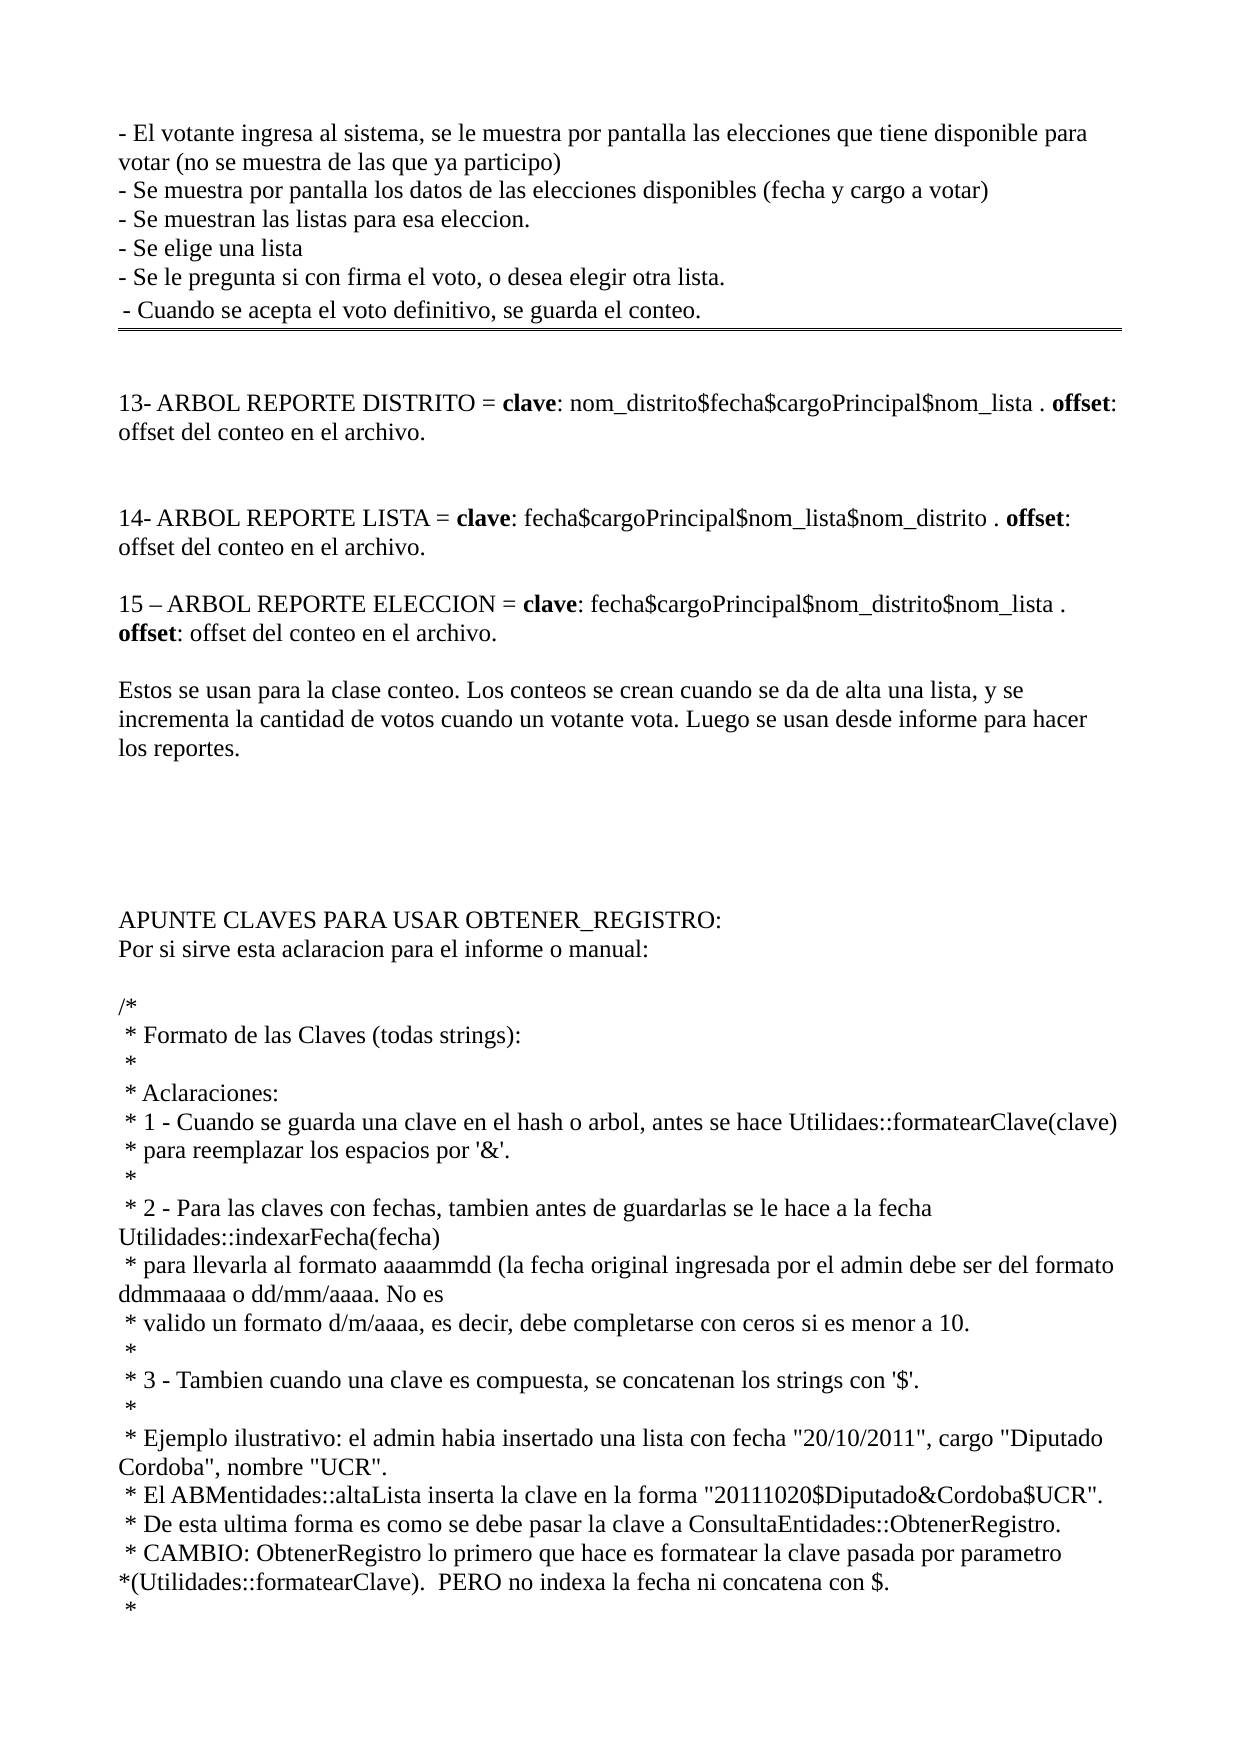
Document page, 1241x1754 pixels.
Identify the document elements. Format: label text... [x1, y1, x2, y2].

text Por si sirve esta aclaracion para el informe o manual: [118, 934, 1122, 963]
text - Cuando se acepta el voto definitivo, se guarda el conteo. [118, 291, 1122, 328]
text 14- ARBOL REPORTE LISTA = clave: fecha$cargoPrincipal$nom_lista$nom_distrito . offset: offset del conteo en el archivo. [118, 503, 1122, 560]
text - El votante ingresa al sistema, se le muestra por pantalla las elecciones que tiene disponible para votar (no se muestra de las que ya participo) [118, 118, 1122, 176]
text 15 – ARBOL REPORTE ELECCION = clave: fecha$cargoPrincipal$nom_distrito$nom_lista . offset: offset del conteo en el archivo. [118, 589, 1122, 647]
text 13- ARBOL REPORTE DISTRITO = clave: nom_distrito$fecha$cargoPrincipal$nom_lista . offset: offset del conteo en el archivo. [118, 388, 1122, 445]
text - Se muestra por pantalla los datos de las elecciones disponibles (fecha y cargo a votar) [118, 176, 1122, 204]
text Estos se usan para la clase conteo. Los conteos se crean cuando se da de alta una lista, y se incrementa la cantidad de votos cuando un votante vota. Luego se usan desde informe para hacer los reportes. [118, 675, 1122, 762]
text - Se elige una lista [118, 233, 1122, 262]
text APUNTE CLAVES PARA USAR OBTENER_REGISTRO: [118, 905, 1122, 934]
text - Se le pregunta si con firma el voto, o desea elegir otra lista. [118, 262, 1122, 291]
text /* * Formato de las Claves (todas strings): * * Aclaraciones: * 1 - Cuando se guarda una clave en el hash o arbol, antes se hace Utilidaes::formatearClave(clave) * para reemplazar los espacios por '&'. * * 2 - Para las claves con fechas, tambien antes de guardarlas se le hace a la fecha Utilidades::indexarFecha(fecha) * para llevarla al formato aaaammdd (la fecha original ingresada por el admin debe ser del formato ddmmaaaa o dd/mm/aaaa. No es * valido un formato d/m/aaaa, es decir, debe completarse con ceros si es menor a 10. * * 3 - Tambien cuando una clave es compuesta, se concatenan los strings con '$'. * * Ejemplo ilustrativo: el admin habia insertado una lista con fecha "20/10/2011", cargo "Diputado Cordoba", nombre "UCR". * El ABMentidades::altaLista inserta la clave en la forma "20111020$Diputado&Cordoba$UCR". * De esta ultima forma es como se debe pasar la clave a ConsultaEntidades::ObtenerRegistro. [118, 992, 1122, 1538]
text * CAMBIO: ObtenerRegistro lo primero que hace es formatear la clave pasada por parametro *(Utilidades::formatearClave). PERO no indexa la fecha ni concatena con $. * [118, 1538, 1122, 1624]
text - Se muestran las listas para esa eleccion. [118, 204, 1122, 233]
